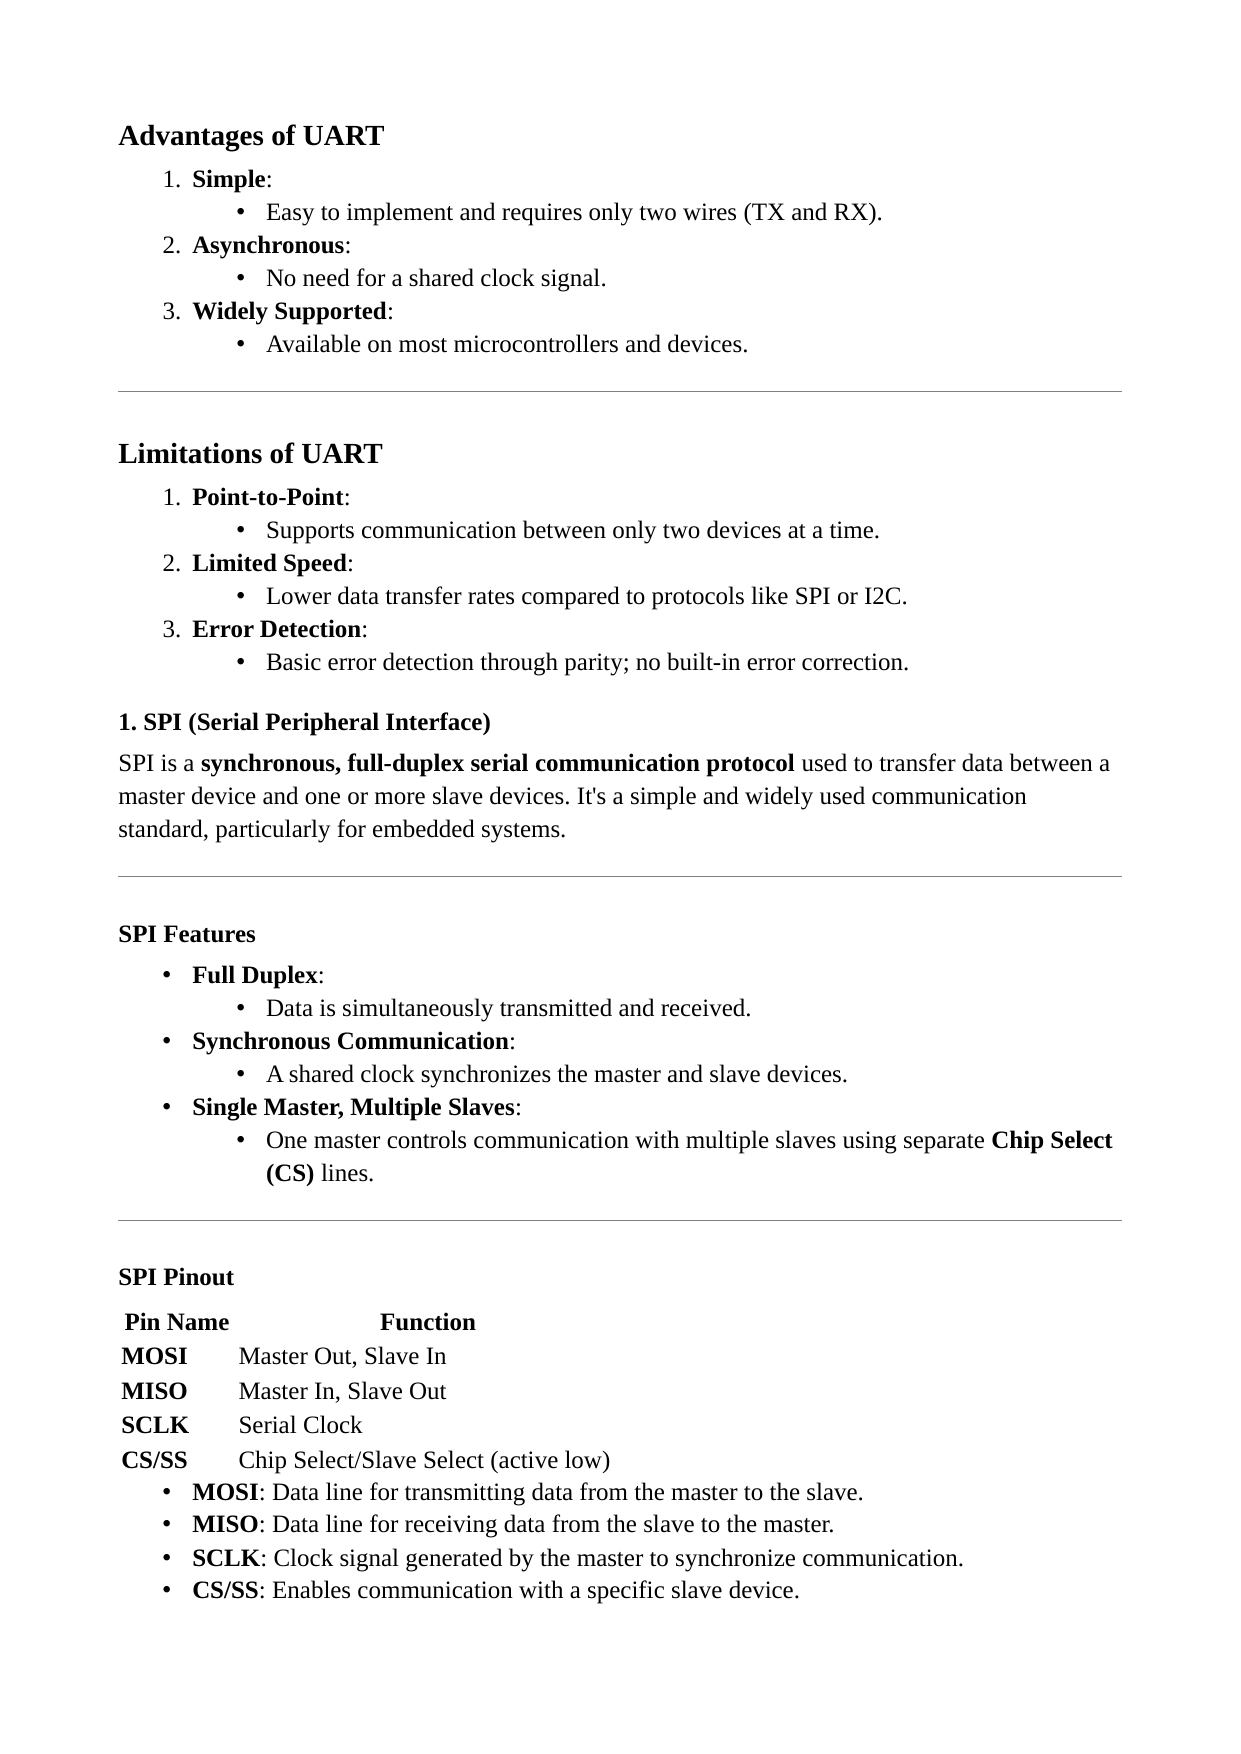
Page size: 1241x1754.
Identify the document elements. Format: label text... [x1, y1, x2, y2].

list Point-to-Point: [162, 482, 1122, 511]
table_cell Master Out, Slave In [235, 1338, 620, 1373]
list Data is simultaneously transmitted and received. [236, 993, 1122, 1022]
list Asynchronous: [162, 230, 1122, 259]
list Lower data transfer rates compared to protocols like SPI or I2C. [236, 581, 1122, 609]
list Limited Speed: [162, 548, 1122, 577]
table_cell SCLK [118, 1408, 235, 1442]
table_cell CS/SS [118, 1442, 235, 1477]
table_cell MISO [118, 1373, 235, 1407]
list CS/SS: Enables communication with a specific slave device. [162, 1576, 1122, 1604]
list One master controls communication with multiple slaves using separate Chip Select (CS) lines. [236, 1125, 1122, 1187]
table_header Function [235, 1304, 620, 1338]
subtitle 1. SPI (Serial Peripheral Interface) [118, 707, 1122, 736]
list Widely Supported: [162, 296, 1122, 325]
list MISO: Data line for receiving data from the slave to the master. [162, 1509, 1122, 1538]
list No need for a shared clock signal. [236, 263, 1122, 292]
list Single Master, Multiple Slaves: [162, 1092, 1122, 1121]
table_cell Master In, Slave Out [235, 1373, 620, 1407]
list Synchronous Communication: [162, 1026, 1122, 1055]
list Supports communication between only two devices at a time. [236, 515, 1122, 543]
list Easy to implement and requires only two wires (TX and RX). [236, 197, 1122, 226]
list MOSI: Data line for transmitting data from the master to the slave. [162, 1477, 1122, 1505]
list A shared clock synchronizes the master and slave devices. [236, 1059, 1122, 1088]
table_header Pin Name [118, 1304, 235, 1338]
subtitle SPI Pinout [118, 1262, 1122, 1291]
subtitle Limitations of UART [118, 436, 1122, 469]
list Available on most microcontrollers and devices. [236, 329, 1122, 358]
subtitle SPI Features [118, 919, 1122, 947]
list Full Duplex: [162, 960, 1122, 989]
list Basic error detection through parity; no built-in error correction. [236, 647, 1122, 676]
list Simple: [162, 164, 1122, 193]
table_cell MOSI [118, 1338, 235, 1373]
subtitle Advantages of UART [118, 118, 1122, 152]
list Error Detection: [162, 614, 1122, 643]
text SPI is a synchronous, full-duplex serial communication protocol used to transfer data between a master device and one or more slave devices. It's a simple and widely used communication standard, particularly for embedded systems. [118, 748, 1122, 843]
list SCLK: Clock signal generated by the master to synchronize communication. [162, 1543, 1122, 1571]
table_cell Chip Select/Slave Select (active low) [235, 1442, 620, 1477]
table_cell Serial Clock [235, 1408, 620, 1442]
